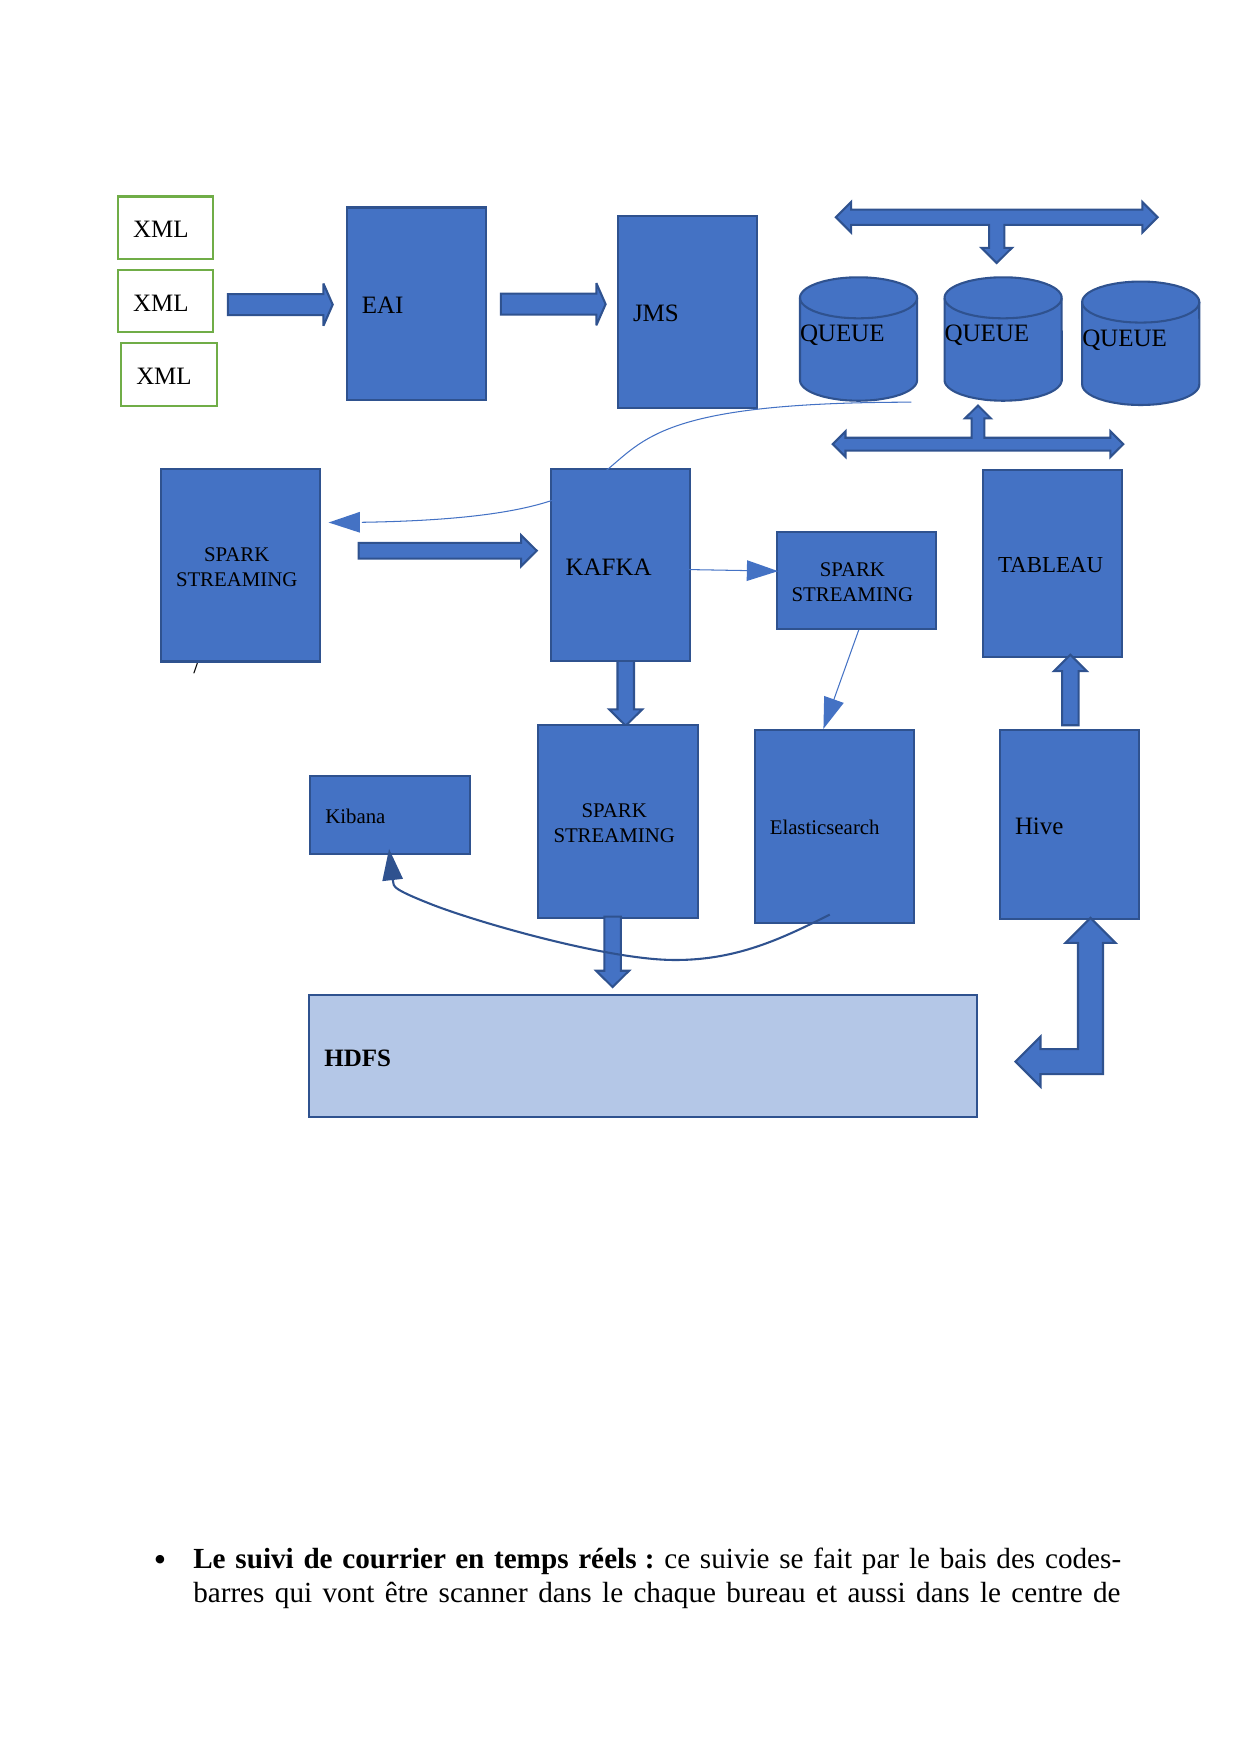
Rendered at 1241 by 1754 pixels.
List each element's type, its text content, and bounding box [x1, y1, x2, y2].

text [1077, 658, 1122, 679]
text [843, 650, 1064, 679]
list Le suivi de courrier en temps réels : ce suivie se fait par le bais des codes-barres qui vont être scanner dans le chaque bureau et aussi dans le centre de [156, 1541, 1122, 1608]
text / [193, 650, 616, 679]
text [636, 650, 850, 679]
